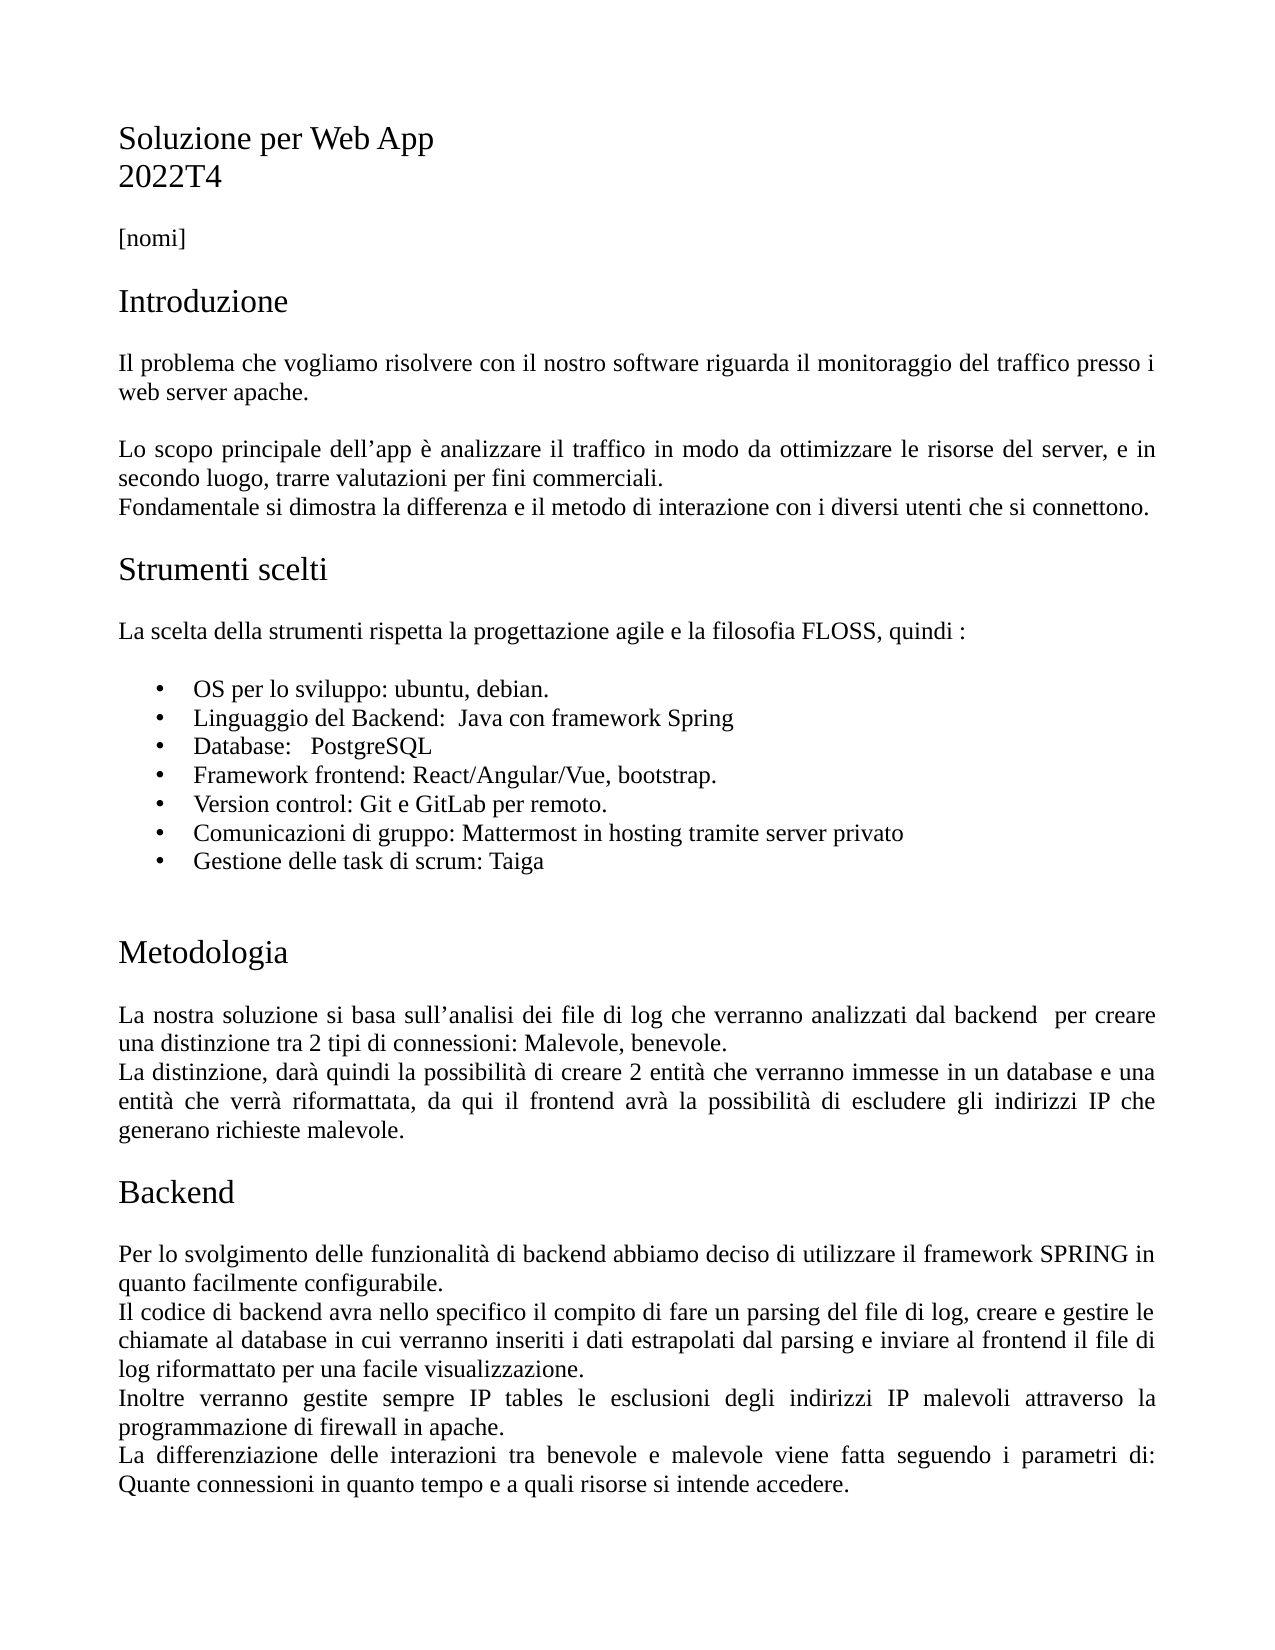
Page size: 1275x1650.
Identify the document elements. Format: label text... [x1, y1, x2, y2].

list Linguaggio del Backend: Java con framework Spring [156, 703, 1157, 731]
list Gestione delle task di scrum: Taiga [156, 846, 1157, 875]
text Il problema che vogliamo risolvere con il nostro software riguarda il monitoraggio del traffico presso i web server apache. [118, 348, 1157, 406]
text La scelta della strumenti rispetta la progettazione agile e la filosofia FLOSS, quindi : [118, 616, 1157, 645]
text Strumenti scelti [118, 549, 1157, 588]
list OS per lo sviluppo: ubuntu, debian. [156, 674, 1157, 703]
text La differenziazione delle interazioni tra benevole e malevole viene fatta seguendo i parametri di: Quante connessioni in quanto tempo e a quali risorse si intende accedere. [118, 1441, 1157, 1498]
text Inoltre verranno gestite sempre IP tables le esclusioni degli indirizzi IP malevoli attraverso la programmazione di firewall in apache. [118, 1383, 1157, 1441]
list Comunicazioni di gruppo: Mattermost in hosting tramite server privato [156, 818, 1157, 846]
text Lo scopo principale dell’app è analizzare il traffico in modo da ottimizzare le risorse del server, e in secondo luogo, trarre valutazioni per fini commerciali. [118, 434, 1157, 492]
text Il codice di backend avra nello specifico il compito di fare un parsing del file di log, creare e gestire le chiamate al database in cui verranno inseriti i dati estrapolati dal parsing e inviare al frontend il file di log riformattato per una facile visualizzazione. [118, 1297, 1157, 1383]
text Fondamentale si dimostra la differenza e il metodo di interazione con i diversi utenti che si connettono. [118, 492, 1157, 521]
list Framework frontend: React/Angular/Vue, bootstrap. [156, 760, 1157, 789]
list Version control: Git e GitLab per remoto. [156, 789, 1157, 818]
text [nomi] [118, 223, 1157, 252]
text 2022T4 [118, 156, 1157, 195]
text Soluzione per Web App [118, 118, 1157, 156]
list Database: PostgreSQL [156, 731, 1157, 760]
text Per lo svolgimento delle funzionalità di backend abbiamo deciso di utilizzare il framework SPRING in quanto facilmente configurabile. [118, 1239, 1157, 1297]
text La nostra soluzione si basa sull’analisi dei file di log che verranno analizzati dal backend per creare una distinzione tra 2 tipi di connessioni: Malevole, benevole. [118, 1000, 1157, 1057]
text Backend [118, 1172, 1157, 1211]
text Metodologia [118, 933, 1157, 971]
text Introduzione [118, 281, 1157, 319]
text La distinzione, darà quindi la possibilità di creare 2 entità che verranno immesse in un database e una entità che verrà riformattata, da qui il frontend avrà la possibilità di escludere gli indirizzi IP che generano richieste malevole. [118, 1057, 1157, 1143]
